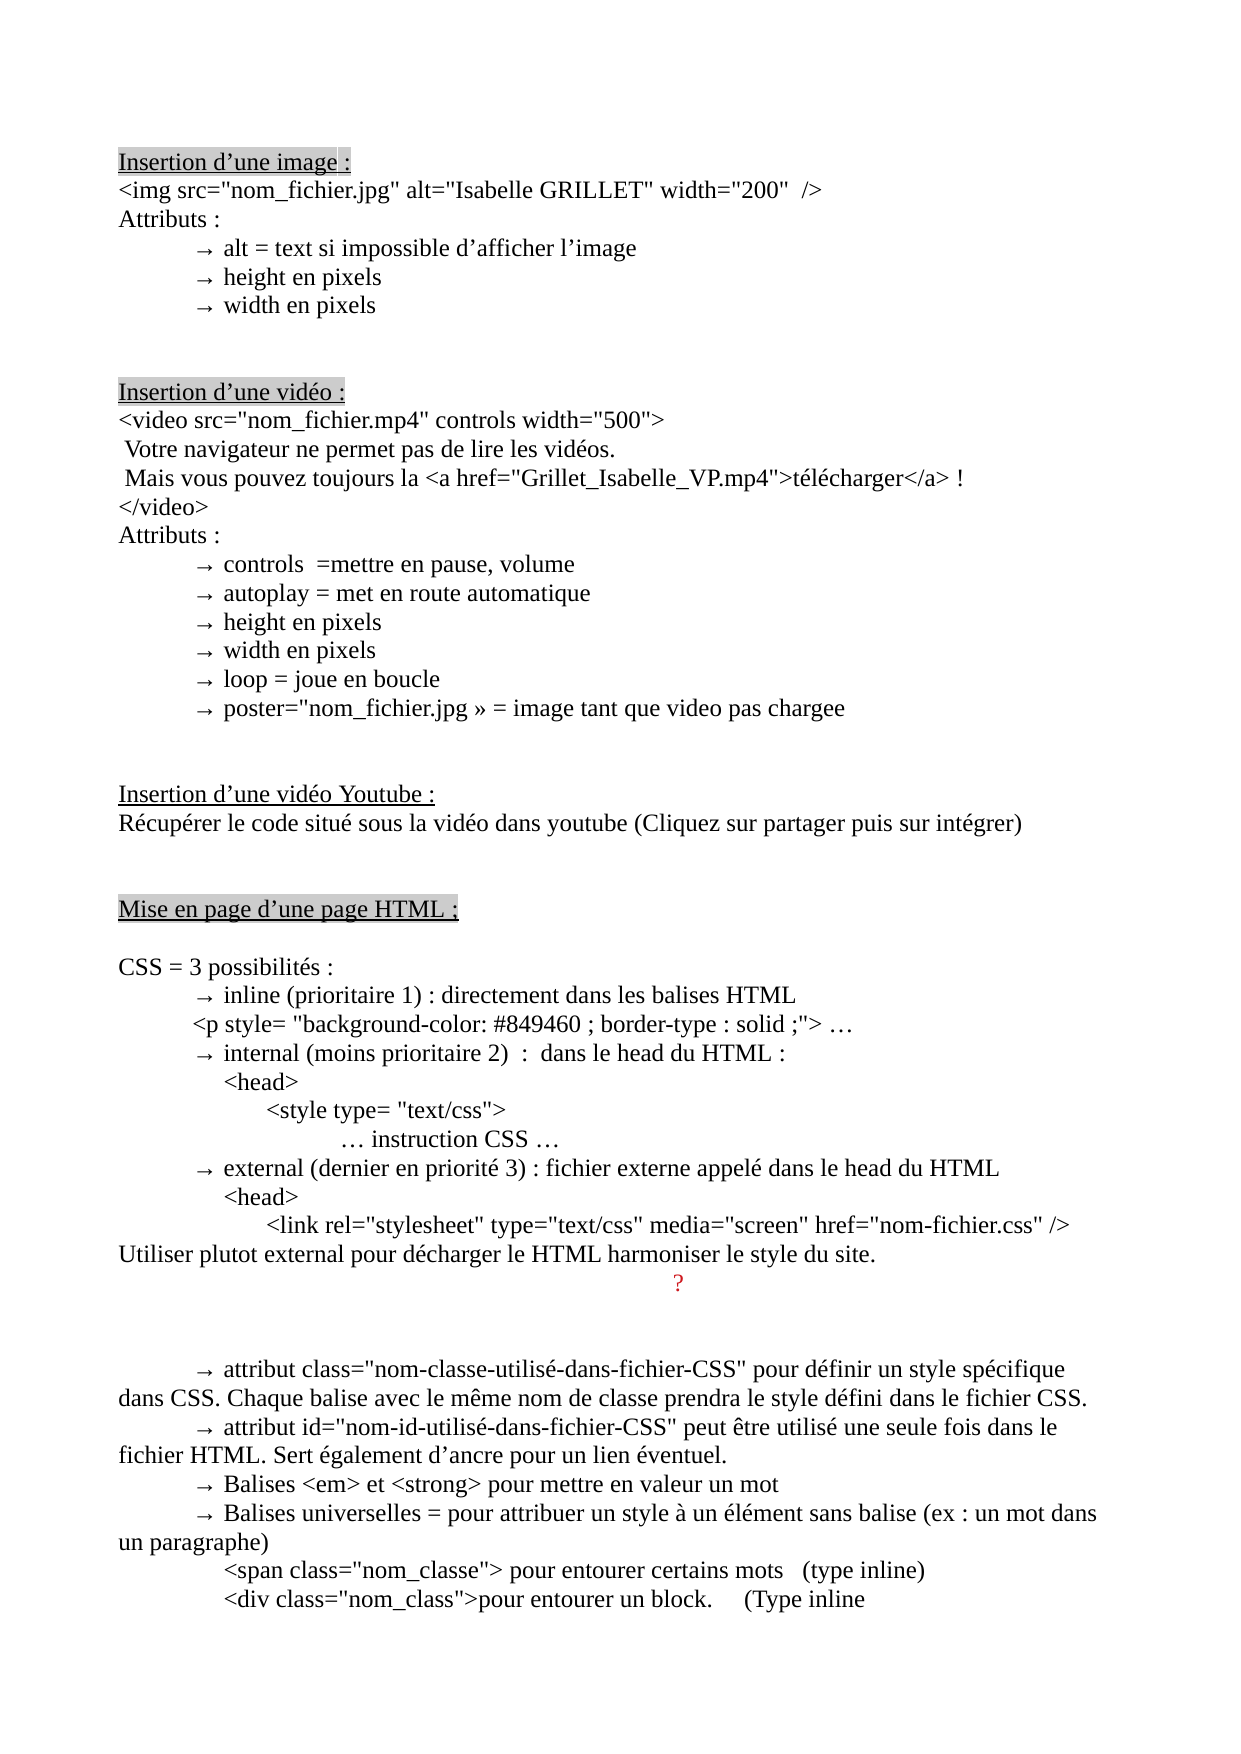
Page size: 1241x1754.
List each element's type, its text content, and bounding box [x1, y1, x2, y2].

text Votre navigateur ne permet pas de lire les vidéos. [118, 434, 1122, 463]
text ? [118, 1268, 1122, 1297]
text Insertion d’une image : [118, 147, 1122, 176]
text → poster="nom_fichier.jpg » = image tant que video pas chargee [118, 693, 1122, 722]
text → autoplay = met en route automatique [118, 578, 1122, 607]
text </video> [118, 492, 1122, 521]
text → controls =mettre en pause, volume [118, 549, 1122, 578]
text → external (dernier en priorité 3) : fichier externe appelé dans le head du HTML [118, 1153, 1122, 1182]
text <span class="nom_classe"> pour entourer certains mots (type inline) [118, 1556, 1122, 1584]
text <p style= "background-color: #849460 ; border-type : solid ;"> … [118, 1009, 1122, 1038]
text Mise en page d’une page HTML ; [118, 894, 1122, 923]
text … instruction CSS … [118, 1124, 1122, 1153]
text → height en pixels [118, 607, 1122, 636]
text → width en pixels [118, 636, 1122, 664]
text → alt = text si impossible d’afficher l’image [118, 233, 1122, 262]
text → Balises <em> et <strong> pour mettre en valeur un mot [118, 1469, 1122, 1498]
text Insertion d’une vidéo Youtube : [118, 779, 1122, 808]
text → width en pixels [118, 291, 1122, 319]
text → internal (moins prioritaire 2) : dans le head du HTML : [118, 1038, 1122, 1067]
text <head> [118, 1067, 1122, 1096]
text Récupérer le code situé sous la vidéo dans youtube (Cliquez sur partager puis sur intégrer) [118, 808, 1122, 837]
text <div class="nom_class">pour entourer un block. (Type inline [118, 1584, 1122, 1613]
text CSS = 3 possibilités : [118, 952, 1122, 981]
text Utiliser plutot external pour décharger le HTML harmoniser le style du site. [118, 1239, 1122, 1268]
text → Balises universelles = pour attribuer un style à un élément sans balise (ex : un mot dans un paragraphe) [118, 1498, 1122, 1556]
text Attributs : [118, 521, 1122, 549]
text → height en pixels [118, 262, 1122, 291]
text Mais vous pouvez toujours la <a href="Grillet_Isabelle_VP.mp4">télécharger</a> ! [118, 463, 1122, 492]
text → loop = joue en boucle [118, 664, 1122, 693]
text <link rel="stylesheet" type="text/css" media="screen" href="nom-fichier.css" /> [118, 1211, 1122, 1239]
text <img src="nom_fichier.jpg" alt="Isabelle GRILLET" width="200" /> [118, 176, 1122, 204]
text <video src="nom_fichier.mp4" controls width="500"> [118, 406, 1122, 434]
text → attribut class="nom-classe-utilisé-dans-fichier-CSS" pour définir un style spécifique dans CSS. Chaque balise avec le même nom de classe prendra le style défini dans le fichier CSS. [118, 1354, 1122, 1412]
text → attribut id="nom-id-utilisé-dans-fichier-CSS" peut être utilisé une seule fois dans le fichier HTML. Sert également d’ancre pour un lien éventuel. [118, 1412, 1122, 1469]
text <style type= "text/css"> [118, 1096, 1122, 1124]
text Insertion d’une vidéo : [118, 377, 1122, 406]
text <head> [118, 1182, 1122, 1211]
text → inline (prioritaire 1) : directement dans les balises HTML [118, 981, 1122, 1009]
text Attributs : [118, 204, 1122, 233]
